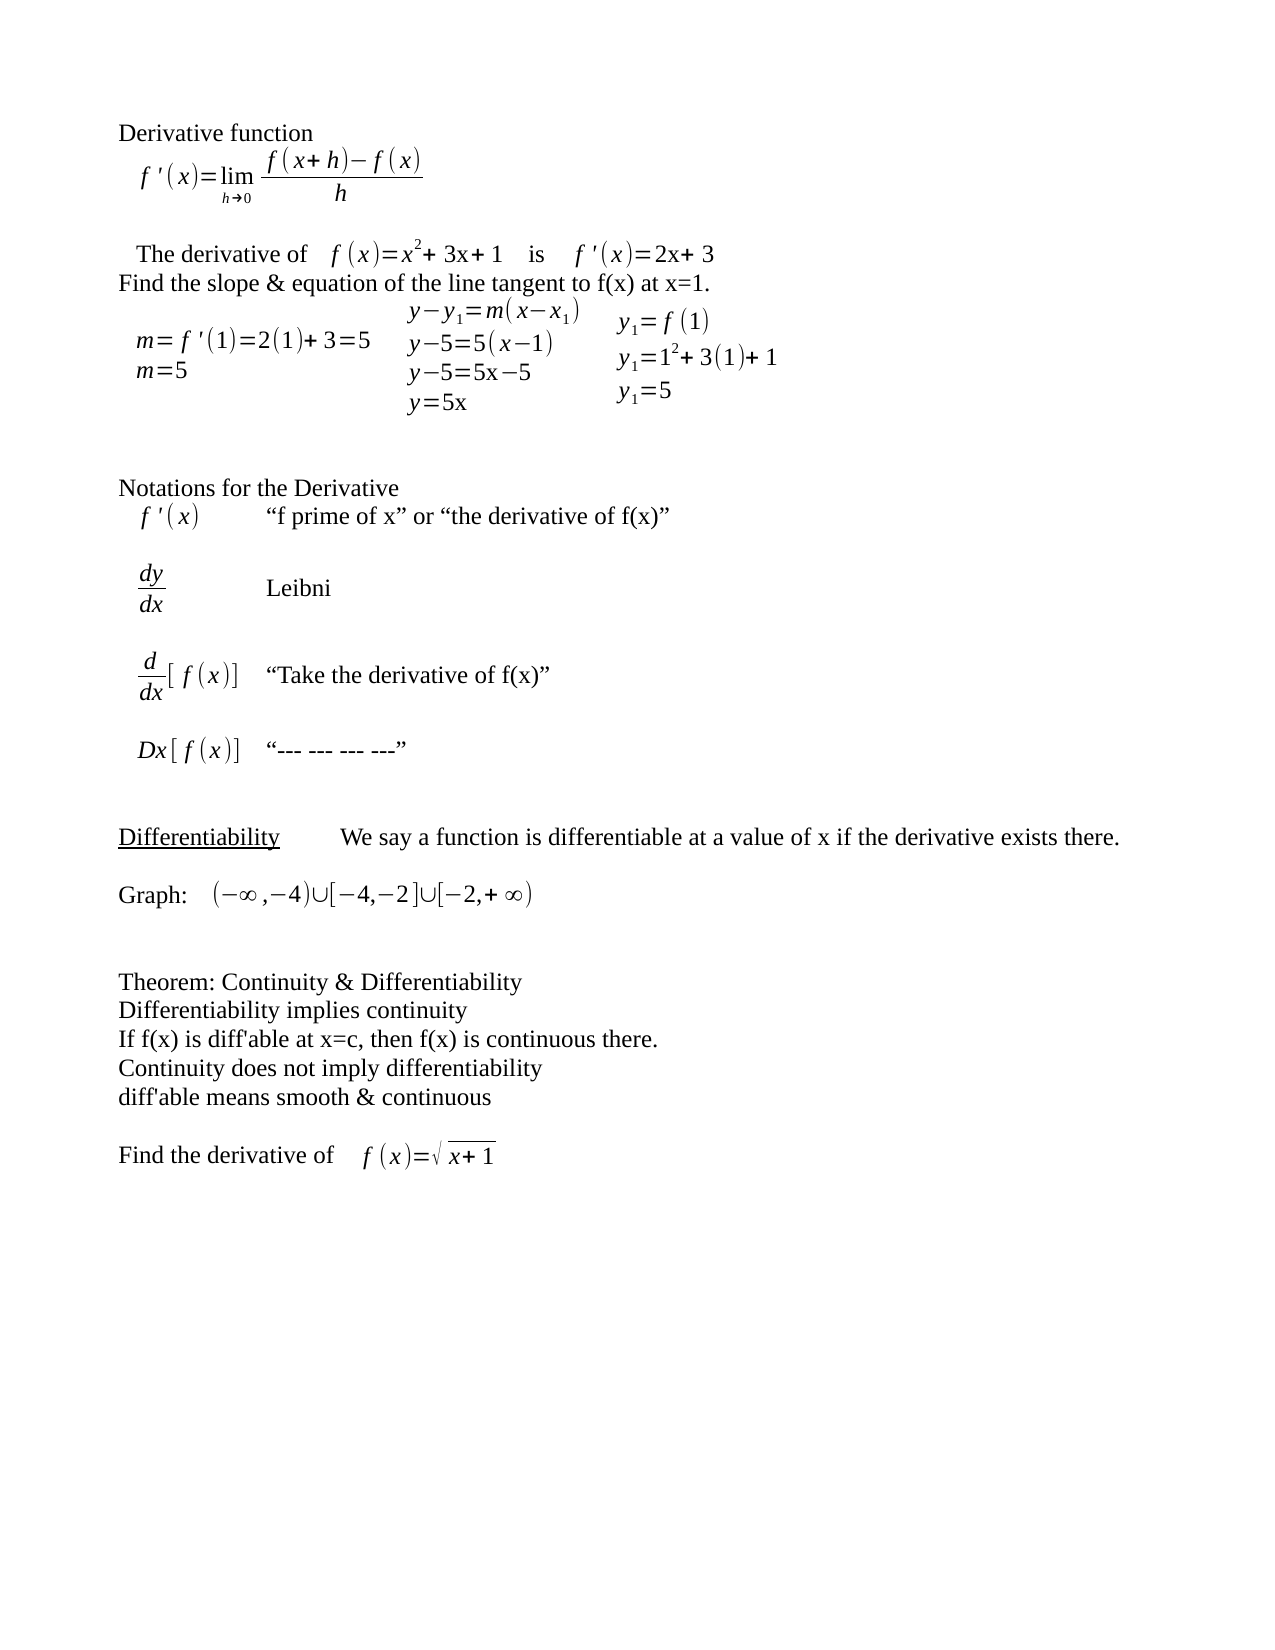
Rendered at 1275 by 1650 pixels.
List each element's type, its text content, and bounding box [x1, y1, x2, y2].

text Graph: [118, 880, 1157, 909]
text Differentiability We say a function is differentiable at a value of x if the derivative exists there. [118, 822, 1157, 851]
text Find the derivative of [118, 1139, 1157, 1170]
text “--- --- --- ---” [118, 735, 1157, 765]
text Differentiability implies continuity [118, 996, 1157, 1024]
text Notations for the Derivative [118, 473, 1157, 501]
text If f(x) is diff'able at x=c, then f(x) is continuous there. [118, 1024, 1157, 1053]
text Find the slope & equation of the line tangent to f(x) at x=1. [118, 268, 1157, 296]
text Derivative function [118, 118, 1157, 147]
text “Take the derivative of f(x)” [118, 647, 1157, 706]
text Leibni [118, 560, 1157, 619]
text Continuity does not imply differentiability [118, 1053, 1157, 1082]
text “f prime of x” or “the derivative of f(x)” [118, 501, 1157, 531]
text Theorem: Continuity & Differentiability [118, 967, 1157, 996]
text diff'able means smooth & continuous [118, 1082, 1157, 1111]
